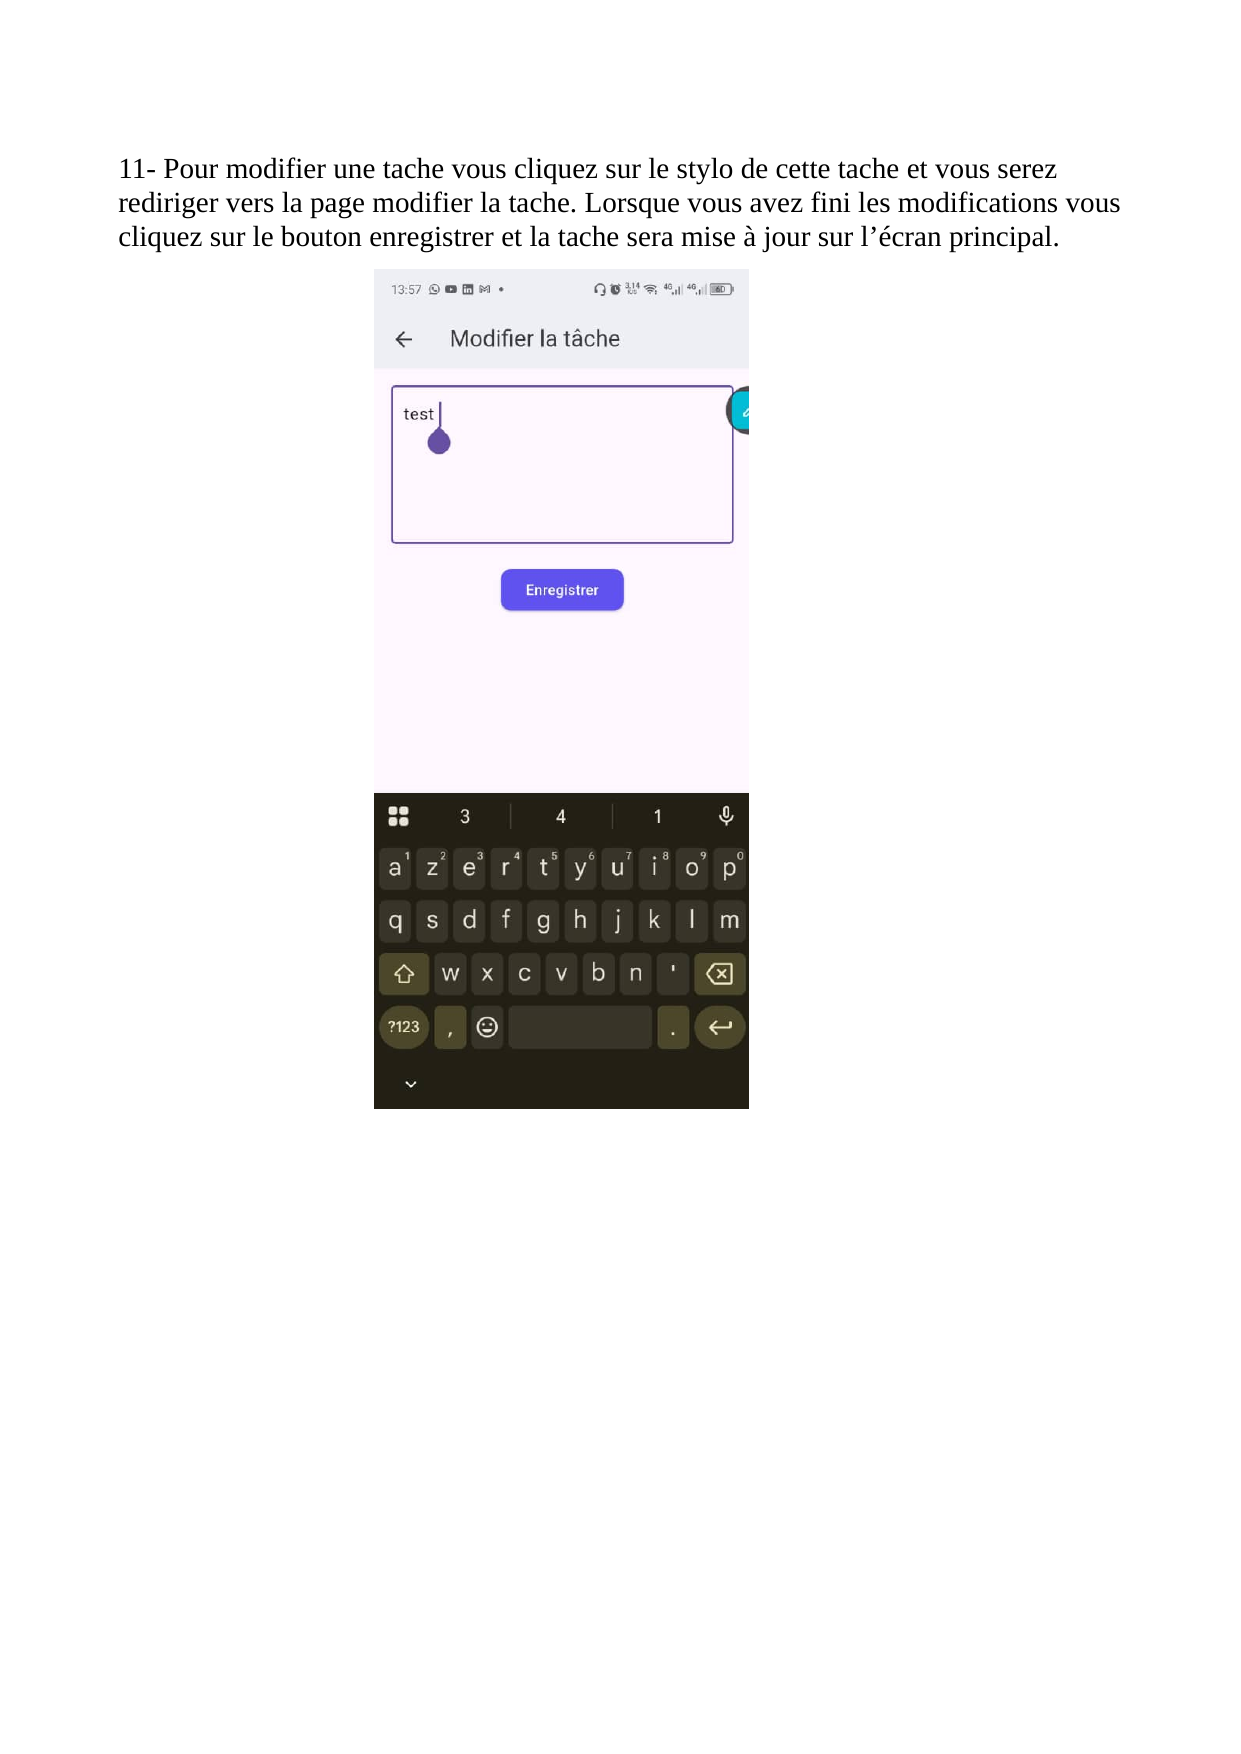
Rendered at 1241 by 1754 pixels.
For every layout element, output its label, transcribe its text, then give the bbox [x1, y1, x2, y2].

picture [374, 269, 749, 1109]
text 11- Pour modifier une tache vous cliquez sur le stylo de cette tache et vous serez rediriger vers la page modifier la tache. Lorsque vous avez fini les modifications vous cliquez sur le bouton enregistrer et la tache sera mise à jour sur l’écran principal. [118, 152, 1122, 252]
